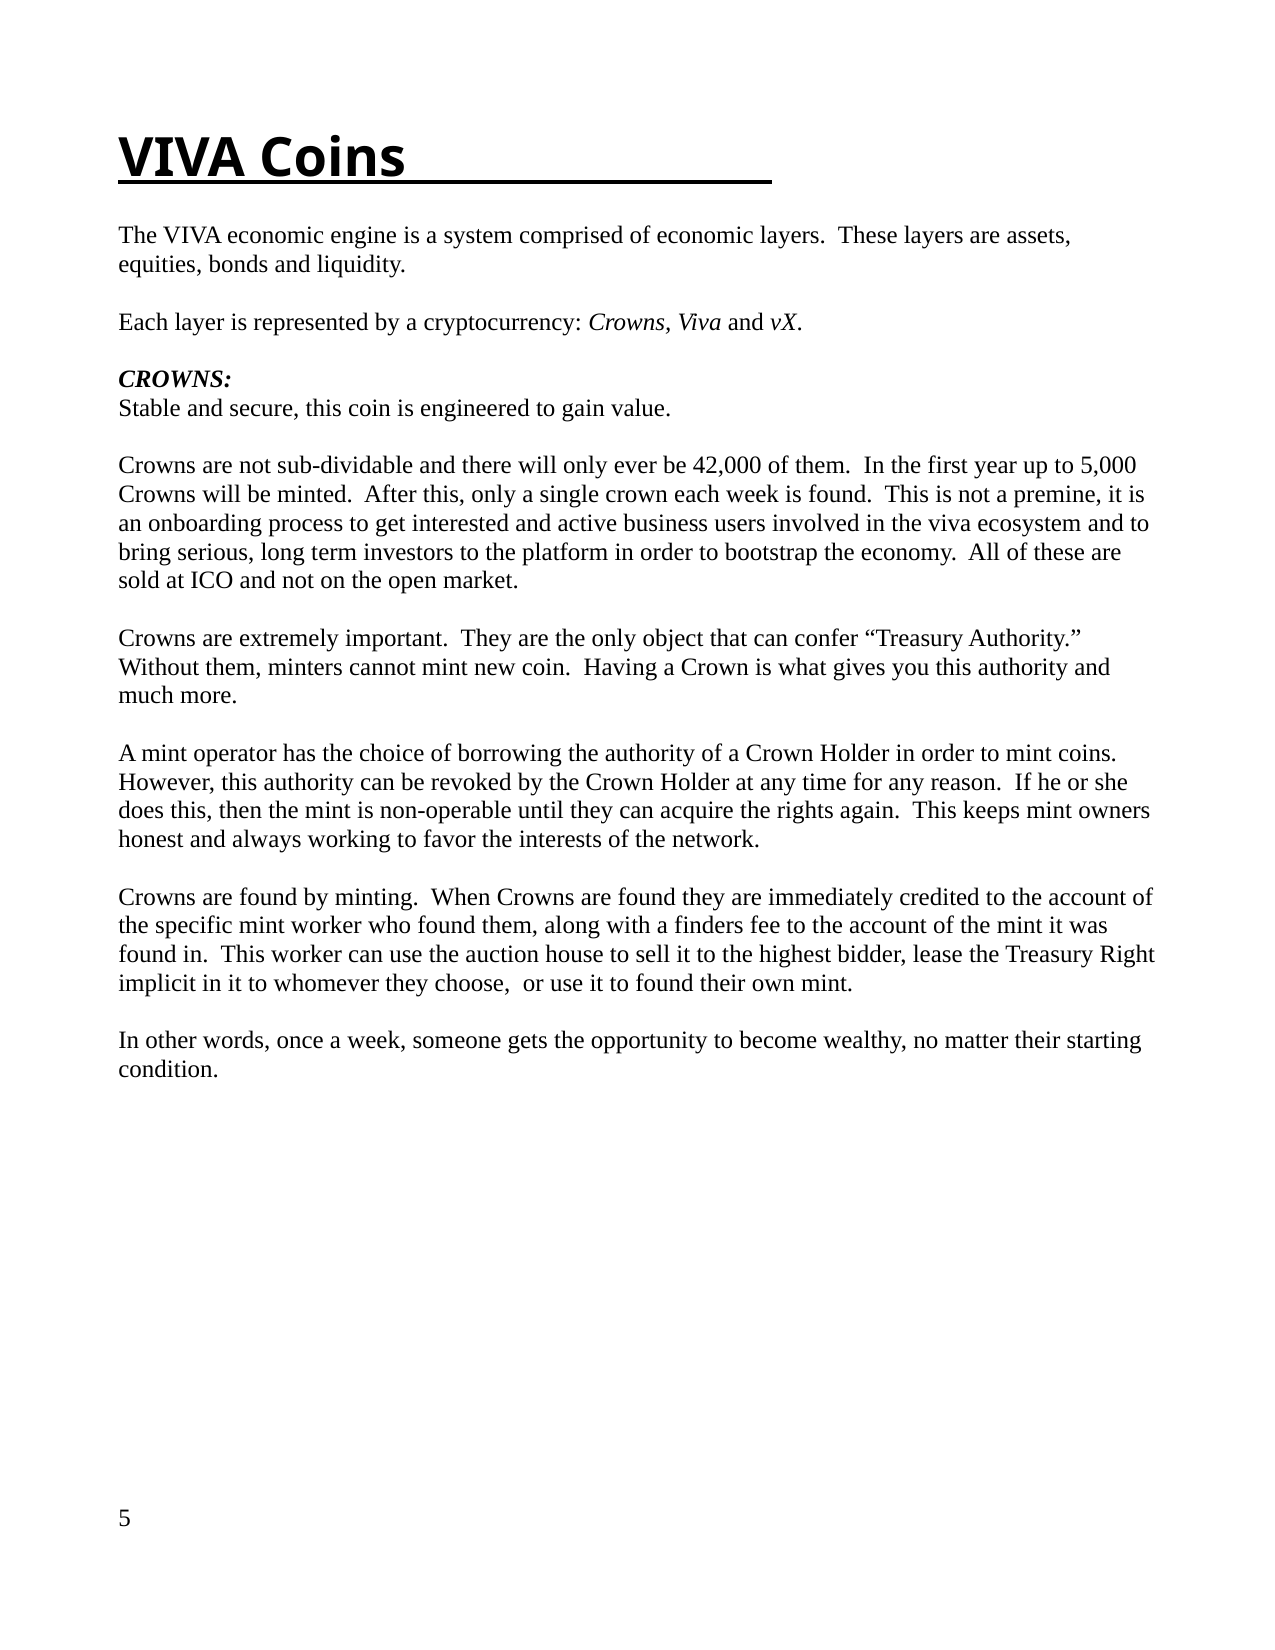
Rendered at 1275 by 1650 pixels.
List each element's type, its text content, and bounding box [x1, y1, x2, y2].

text Each layer is represented by a cryptocurrency: Crowns, Viva and vX. [118, 307, 1157, 336]
text VIVA Coins [118, 118, 1157, 192]
text Stable and secure, this coin is engineered to gain value. [118, 393, 1157, 422]
text Crowns are extremely important. They are the only object that can confer “Treasury Authority.” Without them, minters cannot mint new coin. Having a Crown is what gives you this authority and much more. [118, 623, 1157, 709]
text Crowns are not sub-dividable and there will only ever be 42,000 of them. In the first year up to 5,000 Crowns will be minted. After this, only a single crown each week is found. This is not a premine, it is an onboarding process to get interested and active business users involved in the viva ecosystem and to bring serious, long term investors to the platform in order to bootstrap the economy. All of these are sold at ICO and not on the open market. [118, 451, 1157, 594]
text In other words, once a week, someone gets the opportunity to become wealthy, no matter their starting condition. [118, 1026, 1157, 1083]
text A mint operator has the choice of borrowing the authority of a Crown Holder in order to mint coins. However, this authority can be revoked by the Crown Holder at any time for any reason. If he or she does this, then the mint is non-operable until they can acquire the rights again. This keeps mint owners honest and always working to favor the interests of the network. [118, 738, 1157, 853]
text CROWNS: [118, 364, 1157, 393]
text Crowns are found by minting. When Crowns are found they are immediately credited to the account of the specific mint worker who found them, along with a finders fee to the account of the mint it was found in. This worker can use the auction house to sell it to the highest bidder, lease the Treasury Right implicit in it to whomever they choose, or use it to found their own mint. [118, 882, 1157, 997]
text The VIVA economic engine is a system comprised of economic layers. These layers are assets, equities, bonds and liquidity. [118, 221, 1157, 278]
